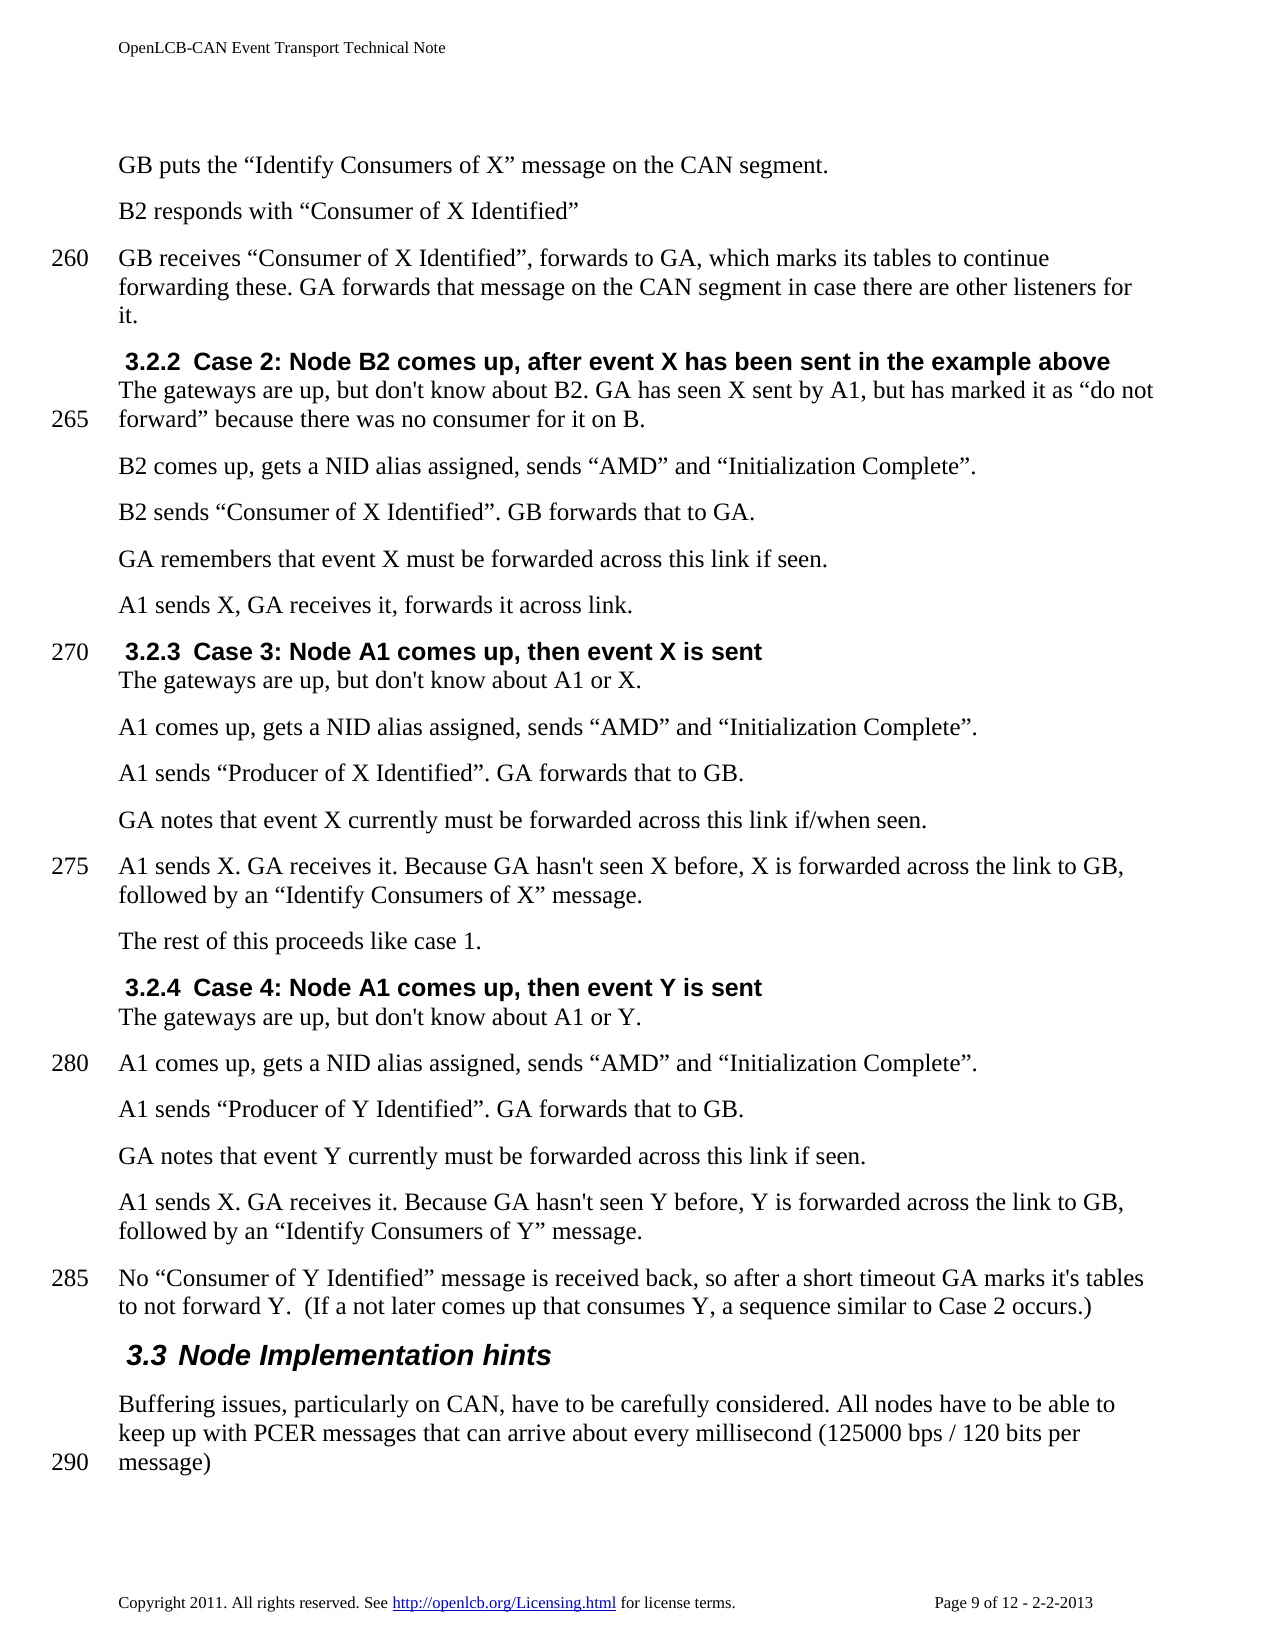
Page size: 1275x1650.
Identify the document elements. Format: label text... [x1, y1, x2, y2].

text B2 sends “Consumer of X Identified”. GB forwards that to GA. [118, 497, 1157, 526]
text A1 comes up, gets a NID alias assigned, sends “AMD” and “Initialization Complete”. [118, 1048, 1157, 1077]
text B2 comes up, gets a NID alias assigned, sends “AMD” and “Initialization Complete”. [118, 451, 1157, 479]
text A1 sends X. GA receives it. Because GA hasn't seen Y before, Y is forwarded across the link to GB, followed by an “Identify Consumers of Y” message. [118, 1187, 1157, 1245]
text The gateways are up, but don't know about A1 or Y. [118, 1002, 1157, 1030]
subtitle Case 4: Node A1 comes up, then event Y is sent [118, 973, 1157, 1002]
text GB puts the “Identify Consumers of X” message on the CAN segment. [118, 150, 1157, 179]
subtitle Case 3: Node A1 comes up, then event X is sent [118, 637, 1157, 665]
text B2 responds with “Consumer of X Identified” [118, 196, 1157, 225]
text A1 sends X. GA receives it. Because GA hasn't seen X before, X is forwarded across the link to GB, followed by an “Identify Consumers of X” message. [118, 851, 1157, 909]
text Buffering issues, particularly on CAN, have to be carefully considered. All nodes have to be able to keep up with PCER messages that can arrive about every millisecond (125000 bps / 120 bits per message) [118, 1389, 1157, 1475]
text GB receives “Consumer of X Identified”, forwards to GA, which marks its tables to continue forwarding these. GA forwards that message on the CAN segment in case there are other listeners for it. [118, 243, 1157, 329]
text GA notes that event Y currently must be forwarded across this link if seen. [118, 1141, 1157, 1170]
text GA remembers that event X must be forwarded across this link if seen. [118, 544, 1157, 572]
text A1 sends X, GA receives it, forwards it across link. [118, 590, 1157, 619]
subtitle Case 2: Node B2 comes up, after event X has been sent in the example above [118, 347, 1157, 376]
text GA notes that event X currently must be forwarded across this link if/when seen. [118, 805, 1157, 833]
text The gateways are up, but don't know about A1 or X. [118, 665, 1157, 694]
text No “Consumer of Y Identified” message is received back, so after a short timeout GA marks it's tables to not forward Y. (If a not later comes up that consumes Y, a sequence similar to Case 2 occurs.) [118, 1263, 1157, 1320]
text A1 sends “Producer of Y Identified”. GA forwards that to GB. [118, 1094, 1157, 1123]
text The gateways are up, but don't know about B2. GA has seen X sent by A1, but has marked it as “do not forward” because there was no consumer for it on B. [118, 376, 1157, 433]
text A1 comes up, gets a NID alias assigned, sends “AMD” and “Initialization Complete”. [118, 712, 1157, 741]
subtitle Node Implementation hints [118, 1338, 1157, 1371]
text A1 sends “Producer of X Identified”. GA forwards that to GB. [118, 758, 1157, 787]
text The rest of this proceeds like case 1. [118, 926, 1157, 955]
